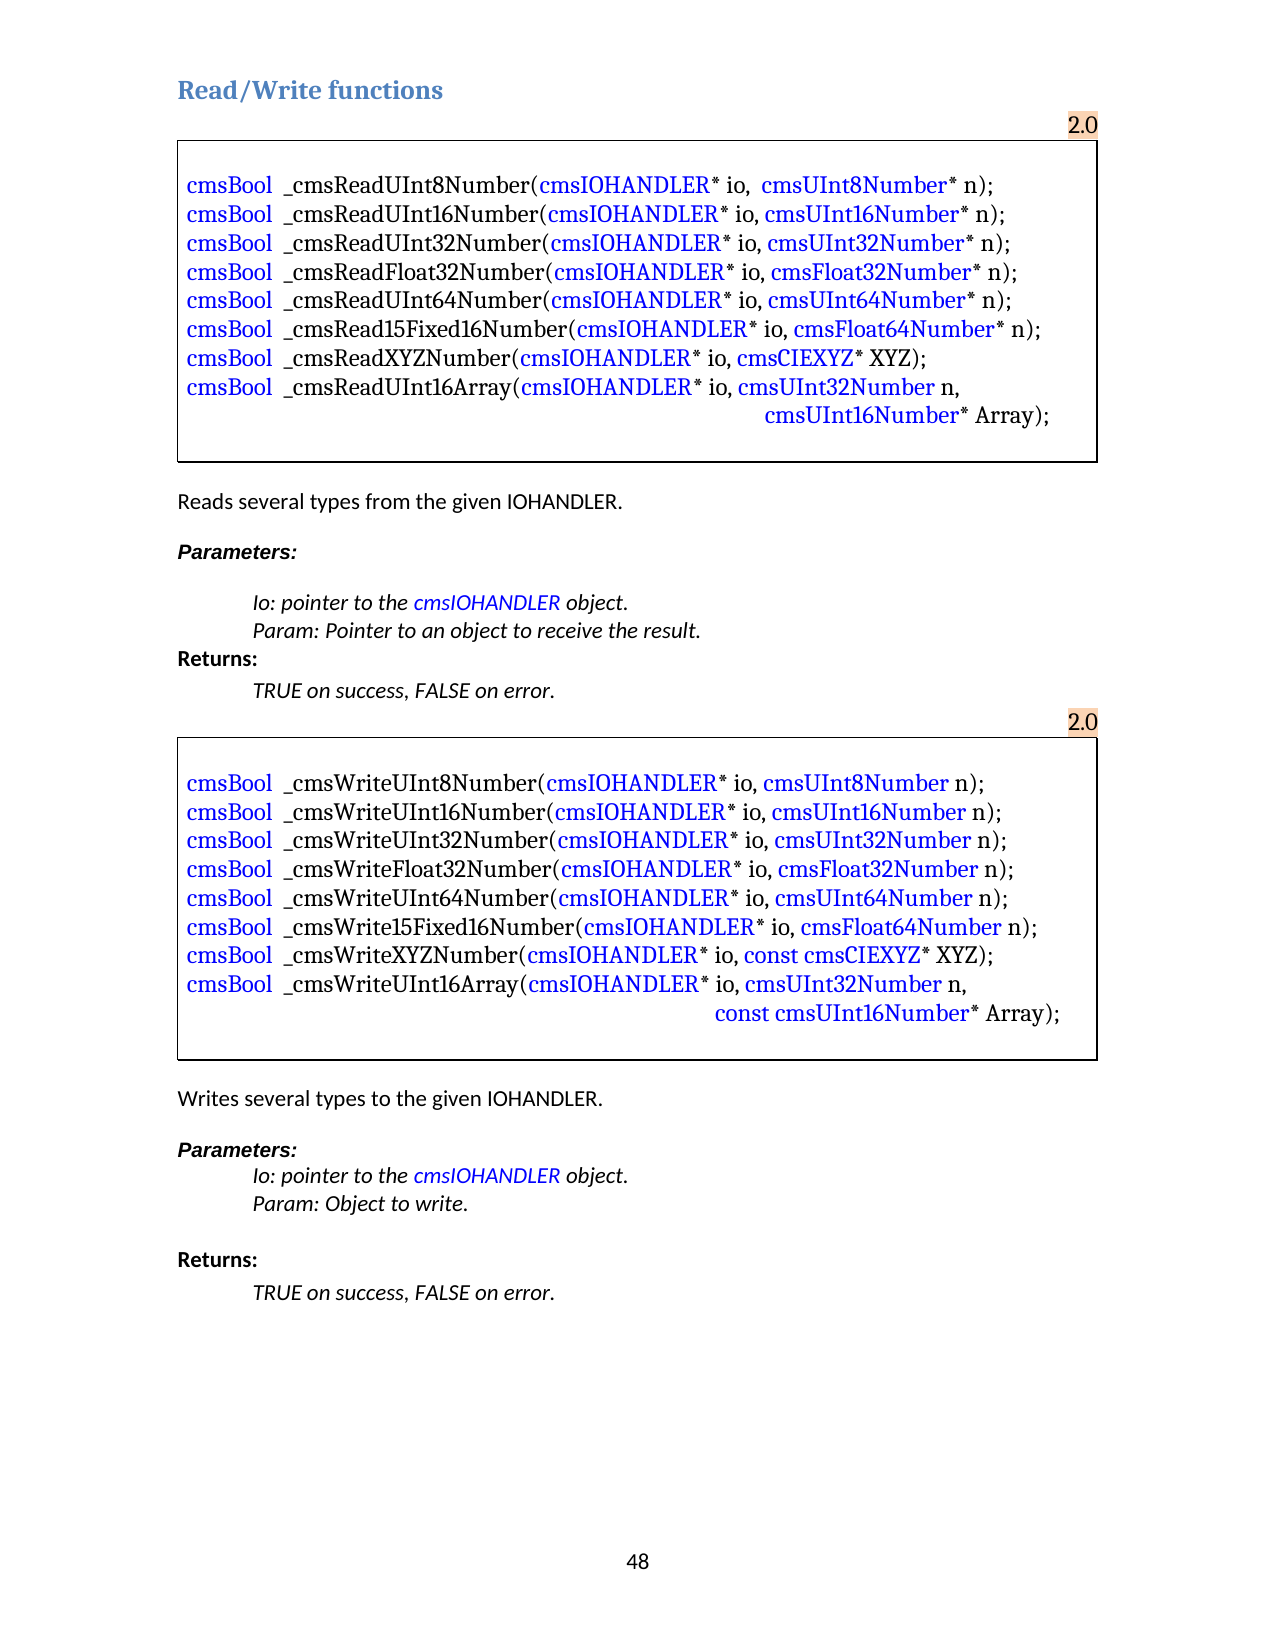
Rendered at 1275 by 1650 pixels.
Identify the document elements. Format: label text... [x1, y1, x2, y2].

text Reads several types from the given IOHANDLER. [177, 487, 1098, 515]
text const cmsUInt16Number* Array); [178, 996, 1096, 1024]
subtitle Read/Write functions [177, 75, 1098, 106]
text cmsBool _cmsWriteUInt8Number(cmsIOHANDLER* io, cmsUInt8Number n); [178, 766, 1096, 794]
text Parameters: [177, 540, 1098, 564]
text Param: Object to write. [252, 1189, 1098, 1218]
text cmsBool _cmsWriteUInt64Number(cmsIOHANDLER* io, cmsUInt64Number n); [178, 881, 1096, 909]
text cmsBool _cmsWriteXYZNumber(cmsIOHANDLER* io, const cmsCIEXYZ* XYZ); [178, 938, 1096, 967]
text cmsBool _cmsReadXYZNumber(cmsIOHANDLER* io, cmsCIEXYZ* XYZ); [178, 341, 1096, 369]
text 2.0 [177, 111, 1068, 139]
text Parameters: [177, 1138, 1098, 1162]
text Returns: [177, 1246, 1098, 1274]
text cmsBool _cmsReadUInt8Number(cmsIOHANDLER* io, cmsUInt8Number* n); [178, 168, 1096, 197]
text cmsUInt16Number* Array); [178, 398, 1096, 427]
text Io: pointer to the cmsIOHANDLER object. [252, 1162, 1098, 1189]
text cmsBool _cmsWriteFloat32Number(cmsIOHANDLER* io, cmsFloat32Number n); [178, 852, 1096, 881]
text cmsBool _cmsWriteUInt16Number(cmsIOHANDLER* io, cmsUInt16Number n); [178, 794, 1096, 823]
text cmsBool _cmsReadUInt64Number(cmsIOHANDLER* io, cmsUInt64Number* n); [178, 283, 1096, 312]
text Param: Pointer to an object to receive the result. [252, 616, 1098, 644]
text cmsBool _cmsRead15Fixed16Number(cmsIOHANDLER* io, cmsFloat64Number* n); [178, 312, 1096, 341]
text cmsBool _cmsReadUInt16Number(cmsIOHANDLER* io, cmsUInt16Number* n); [178, 197, 1096, 226]
text cmsBool _cmsWriteUInt32Number(cmsIOHANDLER* io, cmsUInt32Number n); [178, 823, 1096, 852]
text Io: pointer to the cmsIOHANDLER object. [252, 588, 1098, 616]
text cmsBool _cmsReadFloat32Number(cmsIOHANDLER* io, cmsFloat32Number* n); [178, 254, 1096, 283]
text cmsBool _cmsWriteUInt16Array(cmsIOHANDLER* io, cmsUInt32Number n, [178, 967, 1096, 996]
text TRUE on success, FALSE on error. [177, 676, 1098, 704]
text cmsBool _cmsReadUInt16Array(cmsIOHANDLER* io, cmsUInt32Number n, [178, 369, 1096, 398]
text 2.0 [177, 708, 1068, 737]
text TRUE on success, FALSE on error. [177, 1278, 1098, 1306]
text cmsBool _cmsReadUInt32Number(cmsIOHANDLER* io, cmsUInt32Number* n); [178, 226, 1096, 254]
text Returns: [177, 644, 1098, 672]
text Writes several types to the given IOHANDLER. [177, 1084, 1098, 1113]
text cmsBool _cmsWrite15Fixed16Number(cmsIOHANDLER* io, cmsFloat64Number n); [178, 909, 1096, 938]
